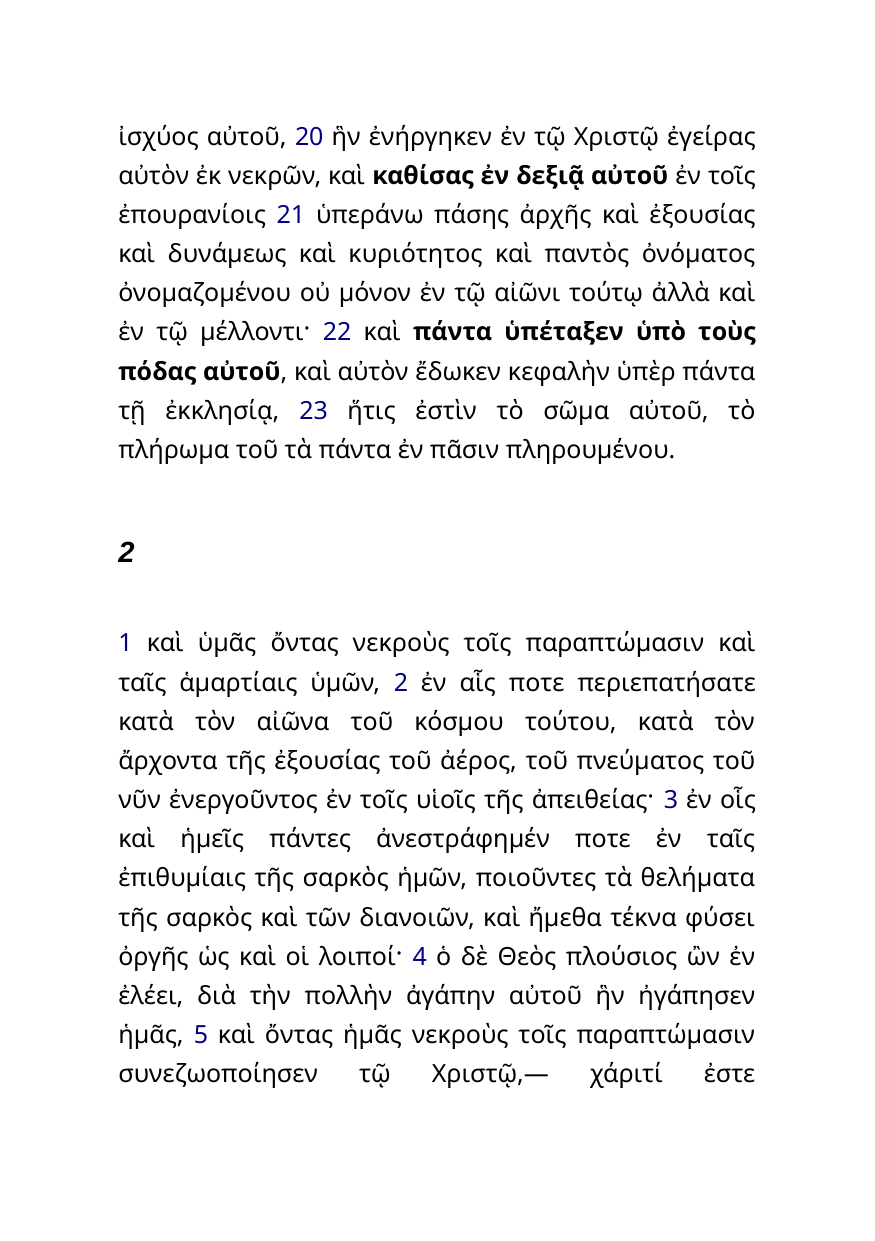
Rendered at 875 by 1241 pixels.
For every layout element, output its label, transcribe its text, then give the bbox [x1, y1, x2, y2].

subtitle 2 [118, 535, 756, 568]
text 1 καὶ ὑμᾶς ὄντας νεκροὺς τοῖς παραπτώμασιν καὶ ταῖς ἁμαρτίαις ὑμῶν, 2 ἐν αἷς ποτε περιεπατήσατε κατὰ τὸν αἰῶνα τοῦ κόσμου τούτου, κατὰ τὸν ἄρχοντα τῆς ἐξουσίας τοῦ ἀέρος, τοῦ πνεύματος τοῦ νῦν ἐνεργοῦντος ἐν τοῖς υἱοῖς τῆς ἀπειθείας· 3 ἐν οἷς καὶ ἡμεῖς πάντες ἀνεστράφημέν ποτε ἐν ταῖς ἐπιθυμίαις τῆς σαρκὸς ἡμῶν, ποιοῦντες τὰ θελήματα τῆς σαρκὸς καὶ τῶν διανοιῶν, καὶ ἤμεθα τέκνα φύσει ὀργῆς ὡς καὶ οἱ λοιποί· 4 ὁ δὲ Θεὸς πλούσιος ὢν ἐν ἐλέει, διὰ τὴν πολλὴν ἀγάπην αὐτοῦ ἣν ἠγάπησεν ἡμᾶς, 5 καὶ ὄντας ἡμᾶς νεκροὺς τοῖς παραπτώμασιν συνεζωοποίησεν τῷ Χριστῷ,— χάριτί ἐστε [118, 625, 756, 1090]
text ἰσχύος αὐτοῦ, 20 ἣν ἐνήργηκεν ἐν τῷ Χριστῷ ἐγείρας αὐτὸν ἐκ νεκρῶν, καὶ καθίσας ἐν δεξιᾷ αὐτοῦ ἐν τοῖς ἐπουρανίοις 21 ὑπεράνω πάσης ἀρχῆς καὶ ἐξουσίας καὶ δυνάμεως καὶ κυριότητος καὶ παντὸς ὀνόματος ὀνομαζομένου οὐ μόνον ἐν τῷ αἰῶνι τούτῳ ἀλλὰ καὶ ἐν τῷ μέλλοντι· 22 καὶ πάντα ὑπέταξεν ὑπὸ τοὺς πόδας αὐτοῦ, καὶ αὐτὸν ἔδωκεν κεφαλὴν ὑπὲρ πάντα τῇ ἐκκλησίᾳ, 23 ἥτις ἐστὶν τὸ σῶμα αὐτοῦ, τὸ πλήρωμα τοῦ τὰ πάντα ἐν πᾶσιν πληρουμένου. [118, 118, 756, 466]
